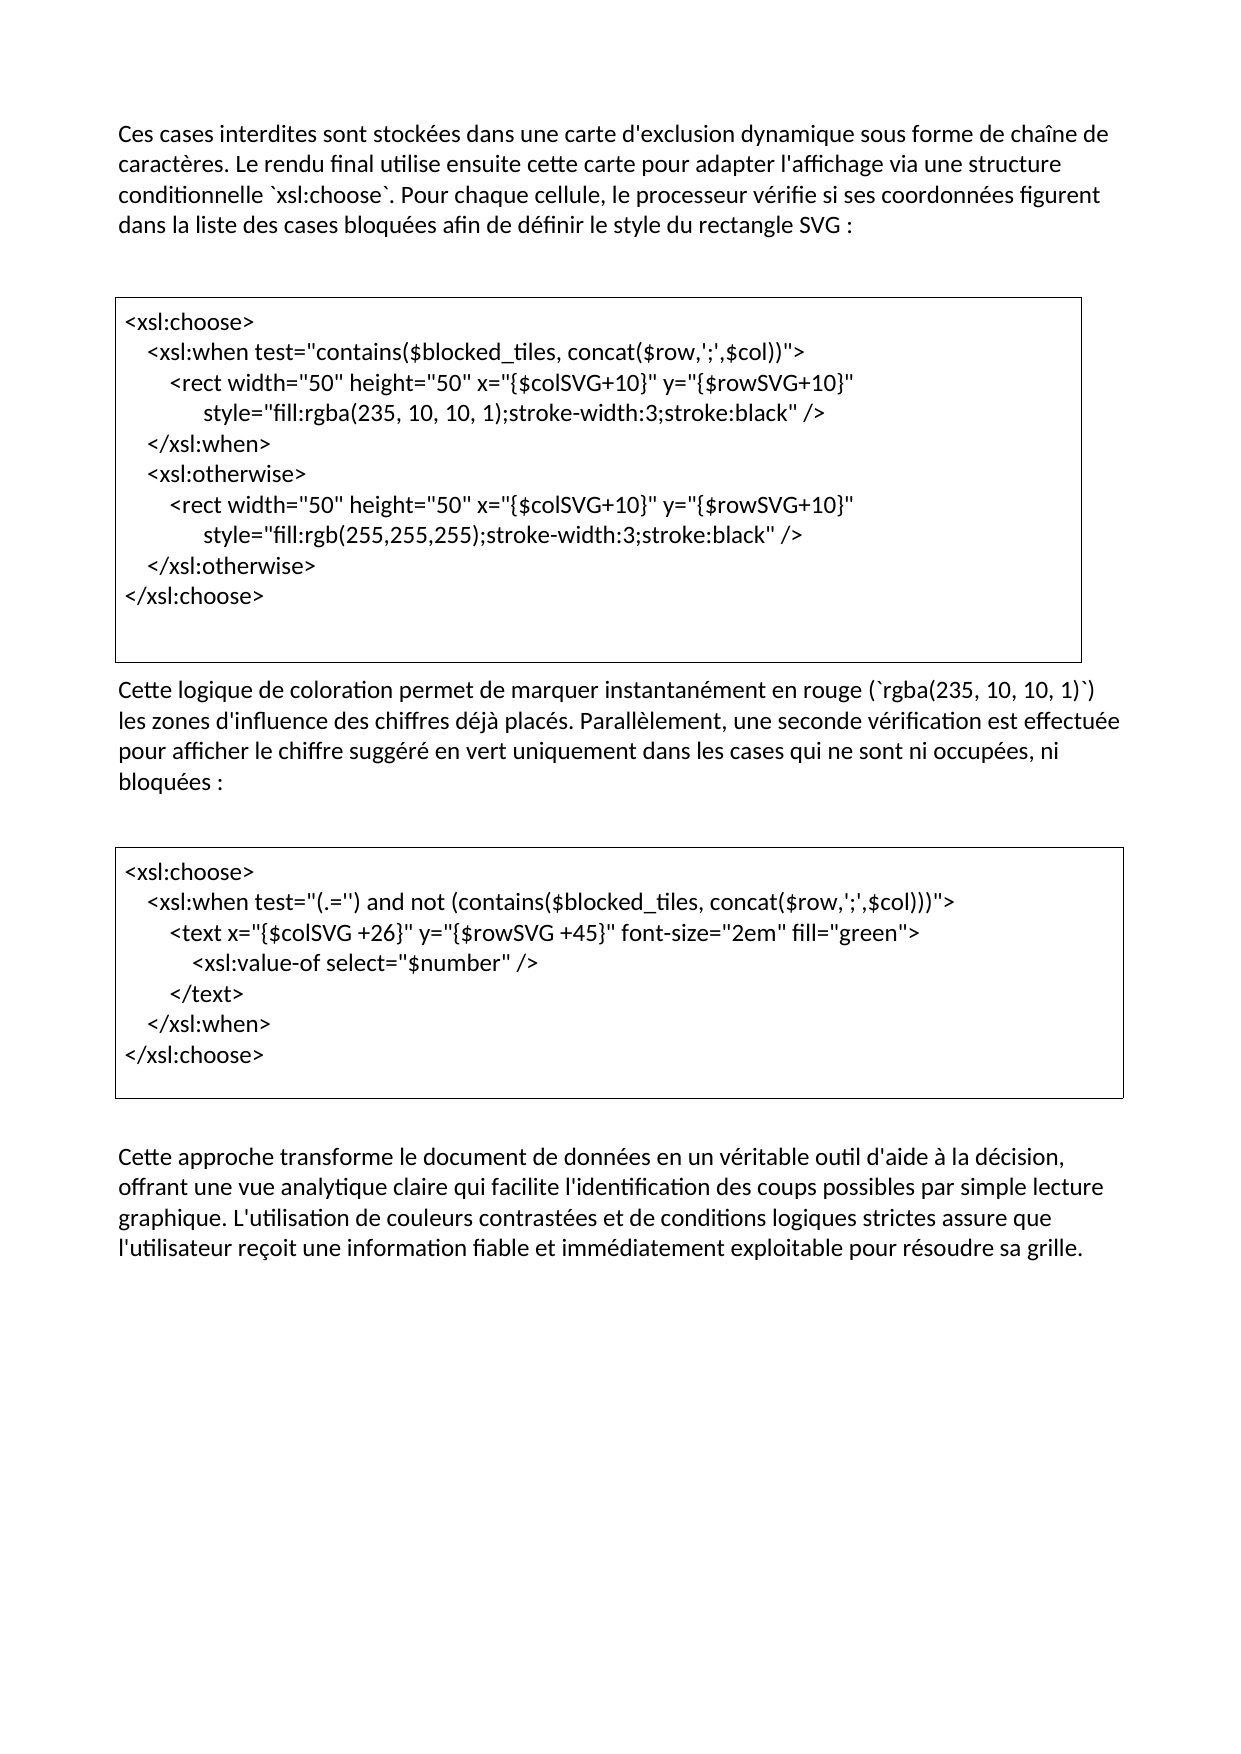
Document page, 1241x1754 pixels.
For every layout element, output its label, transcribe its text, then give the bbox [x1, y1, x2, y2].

text <rect width="50" height="50" x="{$colSVG+10}" y="{$rowSVG+10}" [124, 489, 1072, 519]
text <xsl:when test="(.='') and not (contains($blocked_tiles, concat($row,';',$col)))"> [124, 886, 1114, 917]
text <xsl:otherwise> [124, 458, 1072, 489]
text <xsl:choose> [124, 306, 1072, 336]
text <text x="{$colSVG +26}" y="{$rowSVG +45}" font-size="2em" fill="green"> [124, 917, 1114, 947]
text </xsl:otherwise> [124, 550, 1072, 580]
text </xsl:when> [124, 1008, 1114, 1039]
text Ces cases interdites sont stockées dans une carte d'exclusion dynamique sous forme de chaîne de caractères. Le rendu final utilise ensuite cette carte pour adapter l'affichage via une structure conditionnelle `xsl:choose`. Pour chaque cellule, le processeur vérifie si ses coordonnées figurent dans la liste des cases bloquées afin de définir le style du rectangle SVG : [118, 118, 1122, 240]
text Cette approche transforme le document de données en un véritable outil d'aide à la décision, offrant une vue analytique claire qui facilite l'identification des coups possibles par simple lecture graphique. L'utilisation de couleurs contrastées et de conditions logiques strictes assure que l'utilisateur reçoit une information fiable et immédiatement exploitable pour résoudre sa grille. [118, 1141, 1122, 1263]
text <rect width="50" height="50" x="{$colSVG+10}" y="{$rowSVG+10}" [124, 367, 1072, 397]
text <xsl:choose> [124, 856, 1114, 886]
text <xsl:value-of select="$number" /> [124, 947, 1114, 978]
text </xsl:choose> [124, 1039, 1114, 1069]
text style="fill:rgba(235, 10, 10, 1);stroke-width:3;stroke:black" /> [124, 397, 1072, 428]
text </text> [124, 978, 1114, 1008]
text </xsl:choose> [124, 580, 1072, 611]
text <xsl:when test="contains($blocked_tiles, concat($row,';',$col))"> [124, 336, 1072, 367]
text </xsl:when> [124, 428, 1072, 458]
text style="fill:rgb(255,255,255);stroke-width:3;stroke:black" /> [124, 519, 1072, 550]
text Cette logique de coloration permet de marquer instantanément en rouge (`rgba(235, 10, 10, 1)`) les zones d'influence des chiffres déjà placés. Parallèlement, une seconde vérification est effectuée pour afficher le chiffre suggéré en vert uniquement dans les cases qui ne sont ni occupées, ni bloquées : [118, 361, 1122, 796]
